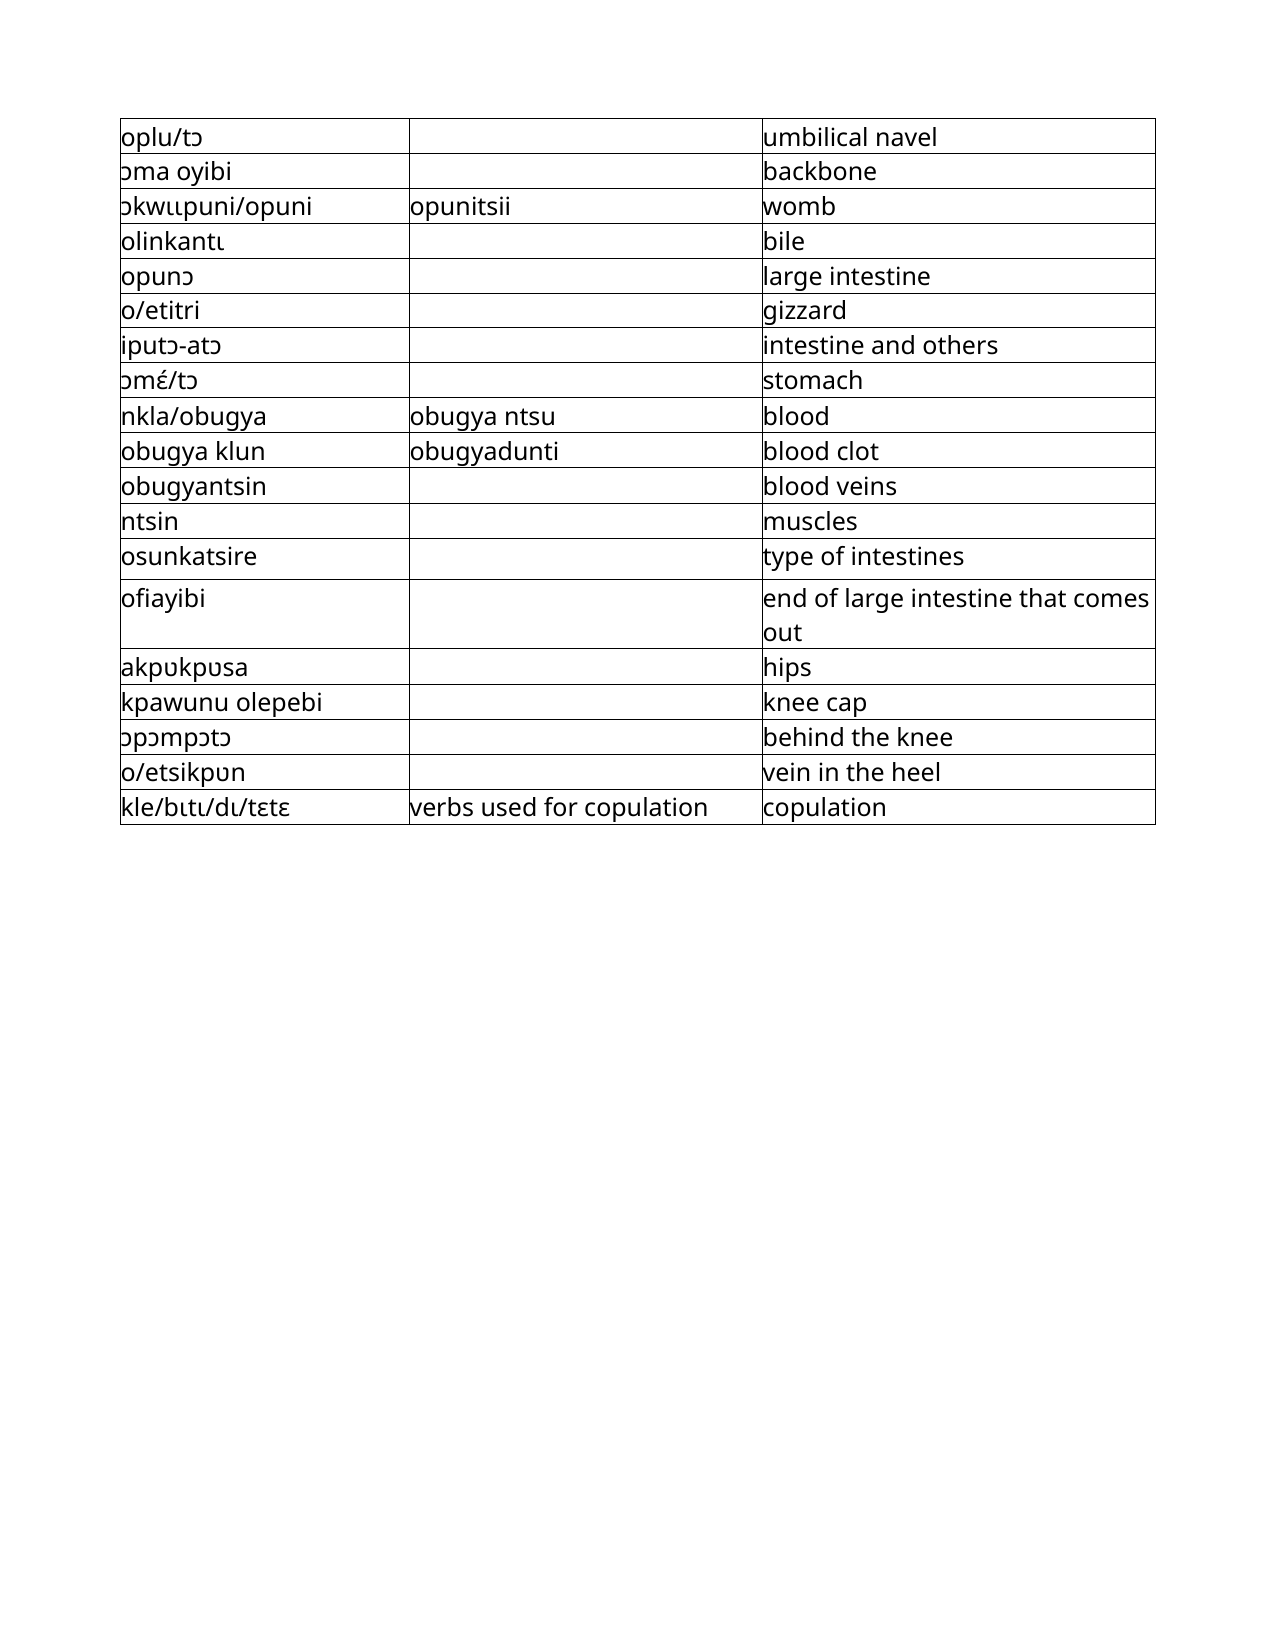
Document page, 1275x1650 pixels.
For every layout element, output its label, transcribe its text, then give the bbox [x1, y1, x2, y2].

table_cell blood clot [763, 433, 1155, 467]
table_cell osunkatsire [121, 539, 409, 579]
table_cell obugyantsin [121, 468, 409, 502]
table_cell nkla/obugya [121, 398, 409, 432]
table_cell umbilical navel [763, 119, 1155, 153]
table_cell ɔma oyibi [121, 154, 409, 187]
table_cell akpʋkpʋsa [121, 649, 409, 683]
table_cell blood veins [763, 468, 1155, 502]
table_cell vein in the heel [763, 755, 1155, 789]
table_cell behind the knee [763, 720, 1155, 754]
table_cell [410, 154, 762, 187]
table_cell ɔmɛ́/tɔ [121, 363, 409, 397]
table_cell obugyadunti [410, 433, 762, 467]
table_cell [410, 580, 762, 648]
table_cell opunɔ [121, 259, 409, 293]
table_cell [410, 259, 762, 293]
table_cell oplu/tɔ [121, 119, 409, 153]
table_cell verbs used for copulation [410, 790, 762, 824]
table_cell ofiayibi [121, 580, 409, 648]
table_cell [410, 685, 762, 718]
table_cell type of intestines [763, 539, 1155, 579]
table_cell end of large intestine that comes out [763, 580, 1155, 648]
table_cell large intestine [763, 259, 1155, 293]
table_cell opunitsii [410, 189, 762, 222]
table_cell ɔpɔmpɔtɔ [121, 720, 409, 754]
table_cell bile [763, 224, 1155, 258]
table_cell kle/bɩtɩ/dɩ/tɛtɛ [121, 790, 409, 824]
table_cell kpawunu olepebi [121, 685, 409, 718]
table_cell [410, 468, 762, 502]
table_cell obugya ntsu [410, 398, 762, 432]
table_cell [410, 119, 762, 153]
table_cell o/etsikpʋn [121, 755, 409, 789]
table_cell stomach [763, 363, 1155, 397]
table_cell womb [763, 189, 1155, 222]
table_cell [410, 294, 762, 327]
table_cell intestine and others [763, 328, 1155, 362]
table_cell obugya klun [121, 433, 409, 467]
table_cell gizzard [763, 294, 1155, 327]
table_cell [410, 649, 762, 683]
table_cell copulation [763, 790, 1155, 824]
table_cell iputɔ-atɔ [121, 328, 409, 362]
table_cell [410, 720, 762, 754]
table_cell [410, 363, 762, 397]
table_cell ntsin [121, 504, 409, 537]
table_cell [410, 224, 762, 258]
table_cell blood [763, 398, 1155, 432]
table_cell knee cap [763, 685, 1155, 718]
table_cell o/etitri [121, 294, 409, 327]
table_cell [410, 328, 762, 362]
table_cell olinkantɩ [121, 224, 409, 258]
table_cell backbone [763, 154, 1155, 187]
table_cell [410, 755, 762, 789]
table_cell [410, 539, 762, 579]
table_cell [410, 504, 762, 537]
table_cell ɔkwɩɩpuni/opuni [121, 189, 409, 222]
table_cell muscles [763, 504, 1155, 537]
table_cell hips [763, 649, 1155, 683]
